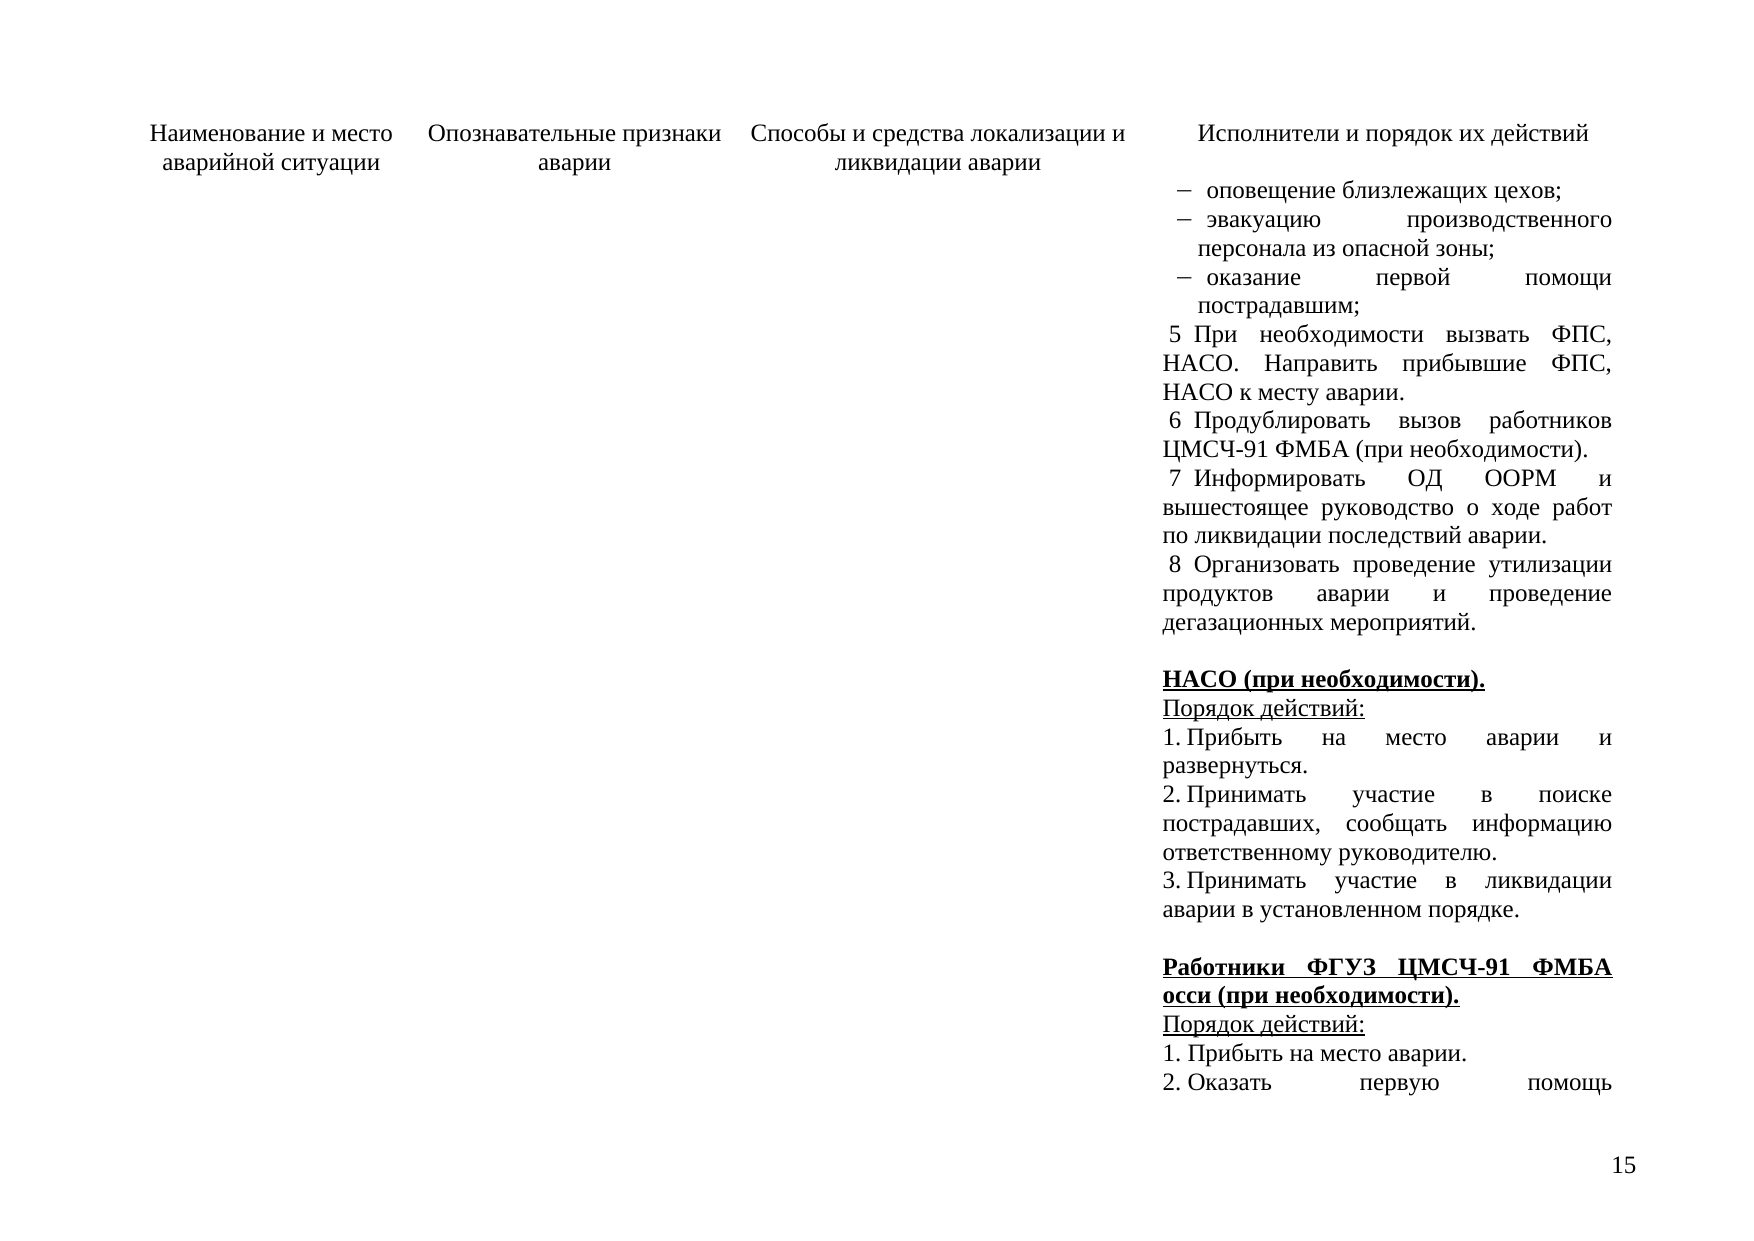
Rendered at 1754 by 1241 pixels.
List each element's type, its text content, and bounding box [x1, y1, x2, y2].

table_cell средства связи и оповещения; использование средств индивидуальной защиты; силы и средства НАСО (при необходимости); предупредительные знаки; сирена ручная типа РС-100; погрузочно-разгрузочные работы производит только обученный и аттестованный персонал; бочки с водой для охлаждения баллонов (рядом с местом проведения погрузочно-разгрузочных работ); ранцевый опрыскиватель; ведра. Ацетилен — один из самых опасных горючих газов. Его сложно тушить, т. к. горит он очень быстро. Смешивание с кислородом провоцирует локальные взрывы. [725, 176, 1150, 1096]
table_header Способы и средства локализации и ликвидации аварии [725, 118, 1150, 176]
table_header Исполнители и порядок их действий [1150, 118, 1636, 176]
table_cell [118, 176, 424, 1096]
table_cell Транспортировщики, техник по хранению. Порядок действий: Использовать СИЗ. Немедленно удалить всех посторонних лиц с места аварии и не допускать доступа посторонних лиц. Подать звуковой сигнал тревоги с помощью ручной сирены. Сообщить руководителю группы по тел. 9-18-51, ОД ООРМ по тел. 9-19-53,9-52-60, 9-52-47, персоналу отдела 071 и окружающему персоналу. При необходимости принять меры по оказанию первой помощи раненым и пострадавшим и вызвать работников ЦМСЧ-91 ФМБА по тел. 9-92-62. При выходе у ворот, ограждающих склад баллонов, выставить предупредительный знак: Р03 «Проход запрещен», согласно ГОСТ 12.4.026-2015. Соблюдать меры пожарной безопасности. Открытое пламя и курение — категорически запрещены! Ацетилен взрывоопасен! При обнаружении горячего баллона, проверить закрыт ли вентиль. Горячий баллон перемещать нельзя. Охлаждать баллон с безопасного расстояния с помощью ранцевого опрыскивателя, или поливая из бочки водой с помощью ведра (при отсутствии ведра — из другой имеющейся емкости), а в зимнее время опустить баллоны в сугроб со снегом. Руководитель группы отдела 071. Порядок действий: Прибыть на место аварийной ситуации. Оценить обстановку. Использовать СИЗ. Сообщить об аварии начальнику отдела 071 по тел. 9-52-17, ОД ООРМ по тел. 9-19-53, 9-52-60, 9-52-47. Удалить производственный персонал из зоны аварии, при наличии пострадавших продублировать вызов скорой помощи по тел. 9-92-62. Организовать оказание первой помощи пострадавшим, эвакуировать пострадавших. Руководить ликвидацией аварии до прибытия ответственного руководителя работ. ОД ООРМ. Порядок действий: Оповестить аварийные службы и руководство комбината согласно списка. Начальник отдела 071 (ответственный руководитель работ). Порядок действий: Прибыть на место аварии, оценить обстановку. Использовать СИЗ. Принять на себя руководство ликвидацией аварии. Организовать и проконтролировать: оповещение ОД ООРМ; оцепление опасной зоны; оповещение близлежащих цехов; эвакуацию производственного персонала из опасной зоны; оказание первой помощи пострадавшим; При необходимости вызвать ФПС, НАСО. Направить прибывшие ФПС, НАСО к месту аварии. Продублировать вызов работников ЦМСЧ-91 ФМБА (при необходимости). Информировать ОД ООРМ и вышестоящее руководство о ходе работ по ликвидации последствий аварии. Организовать проведение утилизации продуктов аварии и проведение дегазационных мероприятий. НАСО (при необходимости). Порядок действий: Прибыть на место аварии и развернуться. Принимать участие в поиске пострадавших, сообщать информацию ответственному руководителю. Принимать участие в ликвидации аварии в установленном порядке. Работники ФГУЗ ЦМСЧ-91 ФМБА осси (при необходимости). Порядок действий: Прибыть на место аварии. Оказать первую помощь пострадавшим. При необходимости доставить пострадавших в мед. учреждение. [1150, 176, 1636, 1096]
table_cell [424, 176, 725, 1096]
table_header Опознавательные признаки аварии [424, 118, 725, 176]
table_header Наименование и место аварийной ситуации [118, 118, 424, 176]
